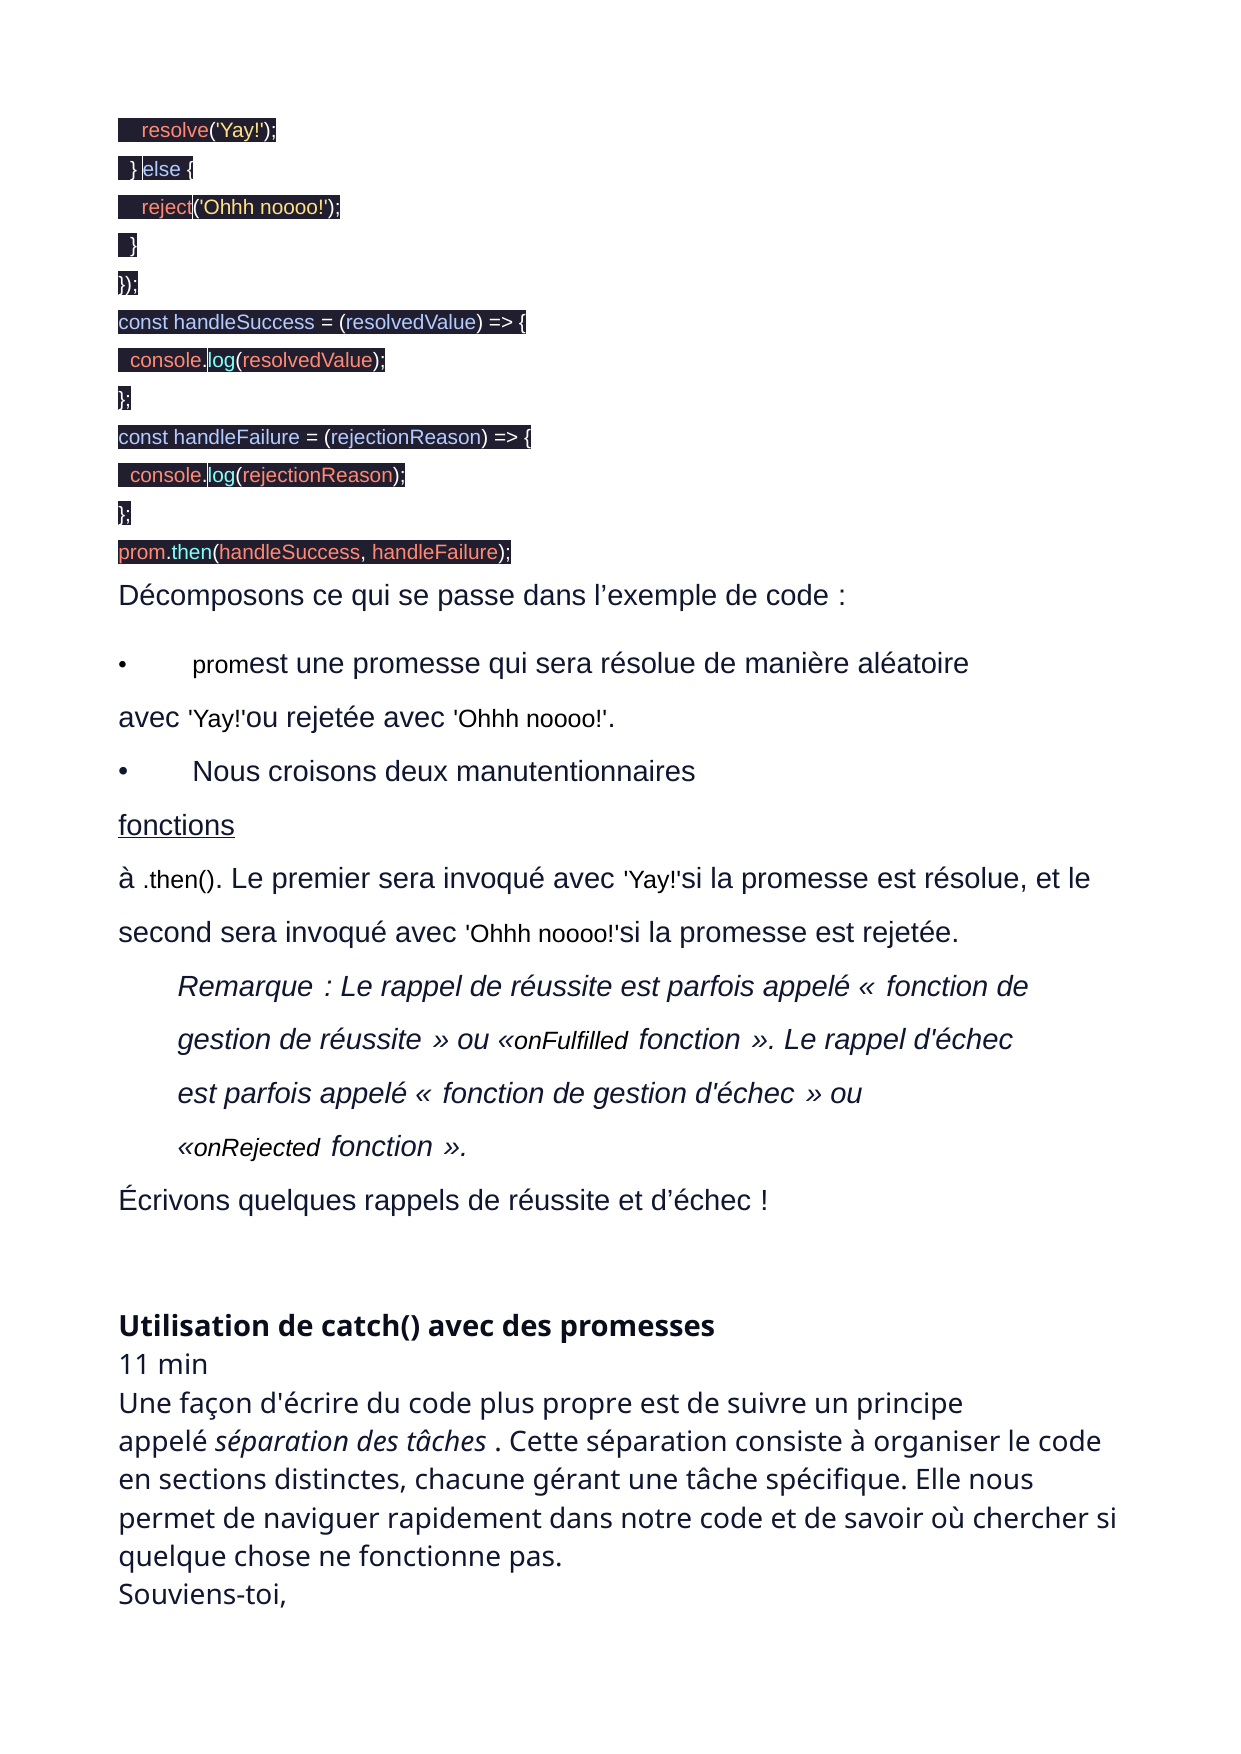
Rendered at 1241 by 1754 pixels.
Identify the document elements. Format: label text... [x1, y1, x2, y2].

subtitle Utilisation de catch() avec des promesses [118, 1305, 1122, 1345]
text reject('Ohhh noooo!'); [118, 195, 1122, 219]
text const handleSuccess = (resolvedValue) => { [118, 310, 1122, 334]
list Nous croisons deux manutentionnaires [118, 754, 1122, 787]
text }; [118, 386, 1122, 410]
text resolve('Yay!'); [118, 118, 1122, 142]
text Une façon d'écrire du code plus propre est de suivre un principe appelé séparation des tâches . Cette séparation consiste à organiser le code en sections distinctes, chacune gérant une tâche spécifique. Elle nous permet de naviguer rapidement dans notre code et de savoir où chercher si quelque chose ne fonctionne pas. [118, 1383, 1122, 1575]
text }); [118, 271, 1122, 295]
text console.log(resolvedValue); [118, 348, 1122, 372]
text } [118, 233, 1122, 257]
text prom.then(handleSuccess, handleFailure); [118, 540, 1122, 564]
text console.log(rejectionReason); [118, 463, 1122, 487]
text à .then(). Le premier sera invoqué avec 'Yay!'si la promesse est résolue, et le second sera invoqué avec 'Ohhh noooo!'si la promesse est rejetée. [118, 861, 1122, 948]
text Remarque : Le rappel de réussite est parfois appelé « fonction de gestion de réussite » ou «onFulfilled fonction ». Le rappel d'échec est parfois appelé « fonction de gestion d'échec » ou «onRejected fonction ». [177, 968, 1063, 1163]
text 11 min [118, 1345, 1122, 1383]
list promest une promesse qui sera résolue de manière aléatoire avec 'Yay!'ou rejetée avec 'Ohhh noooo!'. [118, 646, 1122, 733]
text const handleFailure = (rejectionReason) => { [118, 425, 1122, 449]
text } else { [118, 156, 1122, 180]
text Écrivons quelques rappels de réussite et d’échec ! [118, 1183, 1122, 1217]
text }; [118, 501, 1122, 525]
text fonctions [118, 808, 1122, 841]
text Souviens-toi, [118, 1575, 1122, 1613]
text Décomposons ce qui se passe dans l’exemple de code : [118, 578, 1122, 612]
